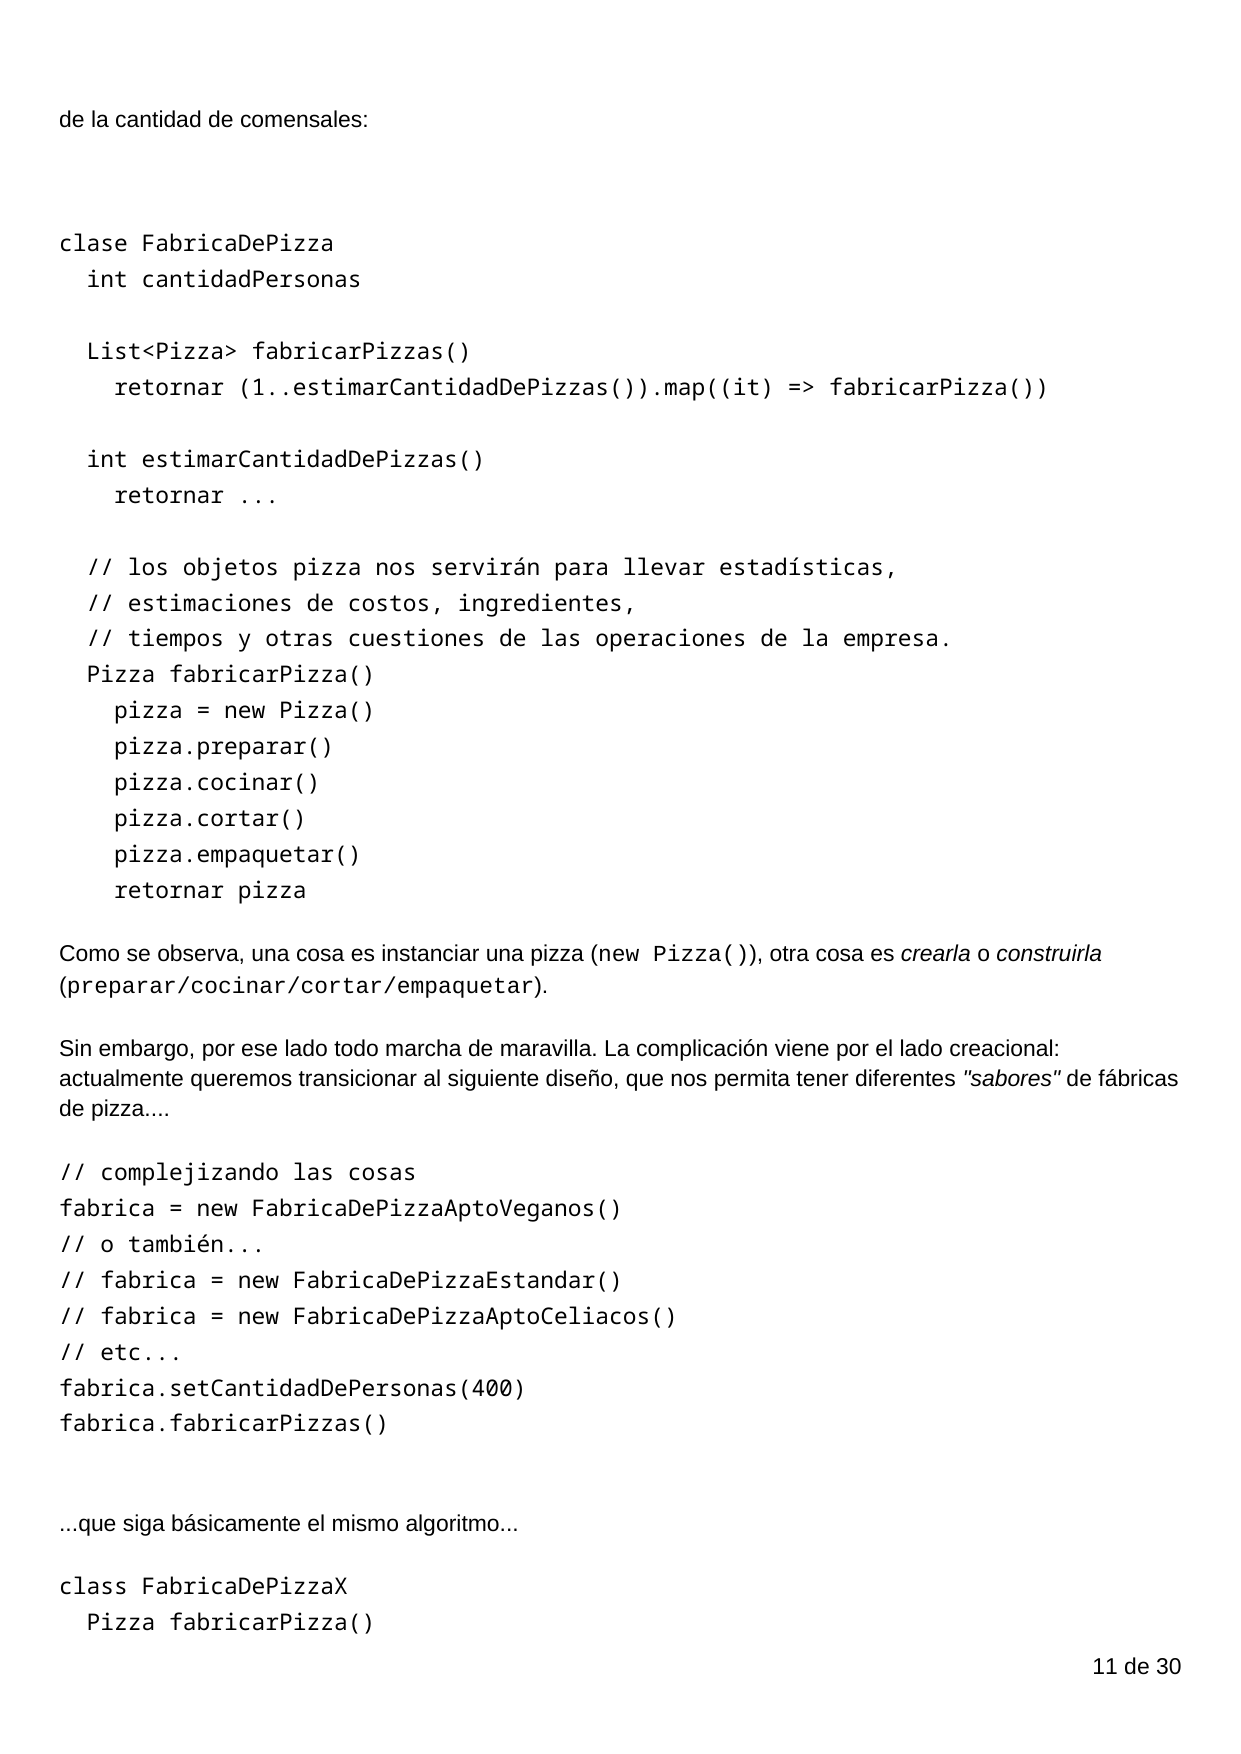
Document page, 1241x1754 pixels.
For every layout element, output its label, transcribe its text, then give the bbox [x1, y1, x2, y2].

text class FabricaDePizzaX [59, 1570, 1181, 1601]
text retornar pizza [59, 874, 1181, 905]
text Como se observa, una cosa es instanciar una pizza (new Pizza()), otra cosa es crearla o construirla (preparar/cocinar/cortar/empaquetar). [59, 940, 1181, 1001]
text fabrica.setCantidadDePersonas(400) [59, 1371, 1181, 1403]
text int cantidadPersonas [59, 263, 1181, 294]
text pizza.cortar() [59, 802, 1181, 833]
text retornar ... [59, 479, 1181, 510]
text // fabrica = new FabricaDePizzaAptoCeliacos() [59, 1299, 1181, 1331]
text // complejizando las cosas [59, 1156, 1181, 1187]
text retornar (1..estimarCantidadDePizzas()).map((it) => fabricarPizza()) [59, 371, 1181, 402]
text // tiempos y otras cuestiones de las operaciones de la empresa. [59, 622, 1181, 654]
text List<Pizza> fabricarPizzas() [59, 335, 1181, 366]
text // los objetos pizza nos servirán para llevar estadísticas, [59, 551, 1181, 582]
text // estimaciones de costos, ingredientes, [59, 586, 1181, 618]
text de la cantidad de comensales: [59, 106, 1181, 133]
text Sin embargo, por ese lado todo marcha de maravilla. La complicación viene por el lado creacional: actualmente queremos transicionar al siguiente diseño, que nos permita tener diferentes "sabores" de fábricas de pizza.... [59, 1035, 1181, 1122]
text Pizza fabricarPizza() [59, 1606, 1181, 1637]
text pizza = new Pizza() [59, 694, 1181, 726]
text pizza.empaquetar() [59, 838, 1181, 869]
text Pizza fabricarPizza() [59, 658, 1181, 689]
text pizza.preparar() [59, 730, 1181, 761]
text // fabrica = new FabricaDePizzaEstandar() [59, 1264, 1181, 1295]
text // etc... [59, 1336, 1181, 1367]
text pizza.cocinar() [59, 766, 1181, 797]
text fabrica = new FabricaDePizzaAptoVeganos() [59, 1192, 1181, 1223]
text ...que siga básicamente el mismo algoritmo... [59, 1509, 1181, 1536]
text fabrica.fabricarPizzas() [59, 1407, 1181, 1439]
text clase FabricaDePizza [59, 227, 1181, 258]
text // o también... [59, 1228, 1181, 1259]
text int estimarCantidadDePizzas() [59, 443, 1181, 474]
